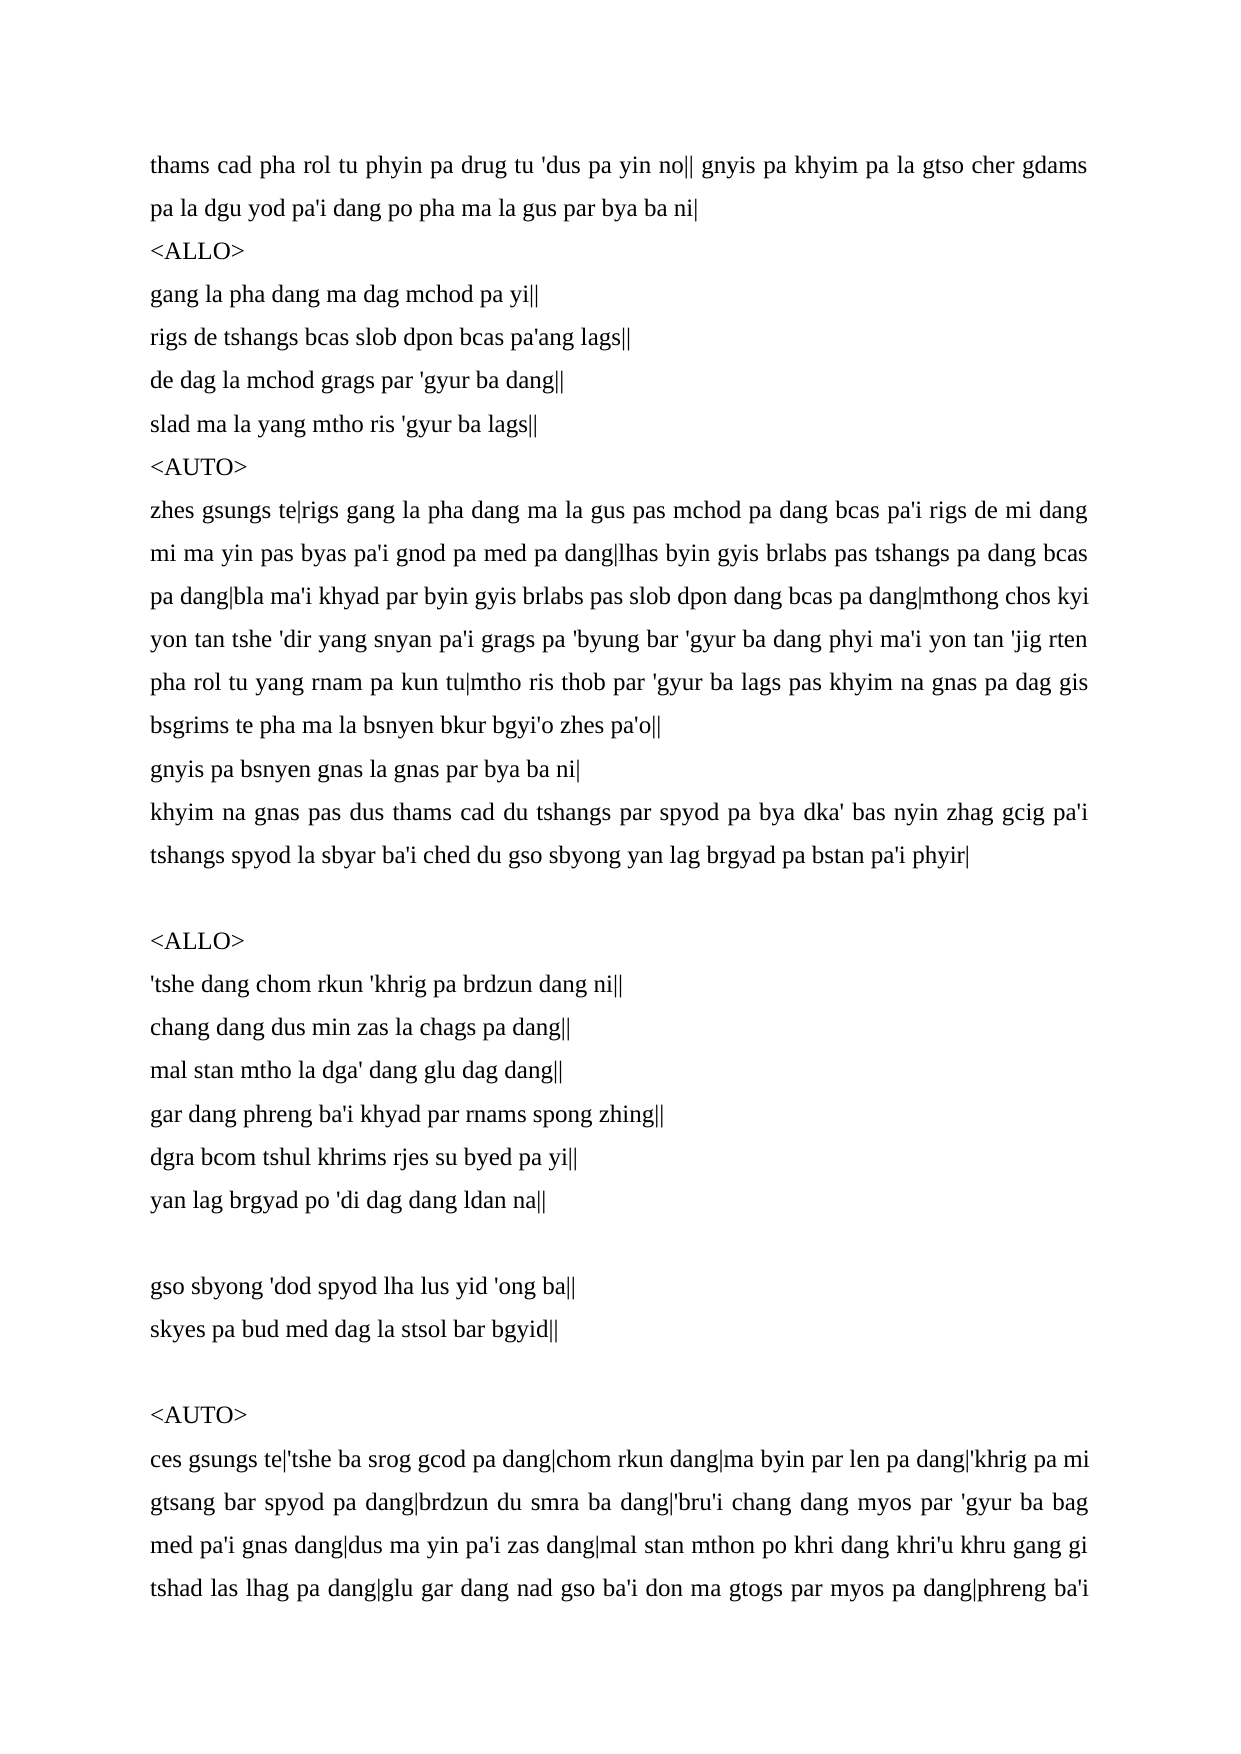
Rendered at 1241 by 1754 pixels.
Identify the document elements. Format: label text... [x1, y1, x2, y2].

text 'tshe dang chom rkun 'khrig pa brdzun dang ni|| [150, 969, 1090, 998]
text thams cad pha rol tu phyin pa drug tu 'dus pa yin no|| gnyis pa khyim pa la gtso cher gdams pa la dgu yod pa'i dang po pha ma la gus par bya ba ni| [150, 150, 1090, 222]
text dgra bcom tshul khrims rjes su byed pa yi|| [150, 1142, 1090, 1171]
text rigs de tshangs bcas slob dpon bcas pa'ang lags|| [150, 322, 1090, 351]
text <AUTO> [150, 1401, 1090, 1429]
text ces gsungs te|'tshe ba srog gcod pa dang|chom rkun dang|ma byin par len pa dang|'khrig pa mi gtsang bar spyod pa dang|brdzun du smra ba dang|'bru'i chang dang myos par 'gyur ba bag med pa'i gnas dang|dus ma yin pa'i zas dang|mal stan mthon po khri dang khri'u khru gang gi tshad las lhag pa dang|glu gar dang nad gso ba'i don ma gtogs par myos pa dang|phreng ba'i [150, 1444, 1090, 1602]
text chang dang dus min zas la chags pa dang|| [150, 1012, 1090, 1041]
text slad ma la yang mtho ris 'gyur ba lags|| [150, 409, 1090, 437]
text gnyis pa bsnyen gnas la gnas par bya ba ni| [150, 754, 1090, 782]
text gso sbyong 'dod spyod lha lus yid 'ong ba|| [150, 1271, 1090, 1300]
text zhes gsungs te|rigs gang la pha dang ma la gus pas mchod pa dang bcas pa'i rigs de mi dang mi ma yin pas byas pa'i gnod pa med pa dang|lhas byin gyis brlabs pas tshangs pa dang bcas pa dang|bla ma'i khyad par byin gyis brlabs pas slob dpon dang bcas pa dang|mthong chos kyi yon tan tshe 'dir yang snyan pa'i grags pa 'byung bar 'gyur ba dang phyi ma'i yon tan 'jig rten pha rol tu yang rnam pa kun tu|mtho ris thob par 'gyur ba lags pas khyim na gnas pa dag gis bsgrims te pha ma la bsnyen bkur bgyi'o zhes pa'o|| [150, 495, 1090, 739]
text mal stan mtho la dga' dang glu dag dang|| [150, 1056, 1090, 1084]
text skyes pa bud med dag la stsol bar bgyid|| [150, 1314, 1090, 1343]
text gar dang phreng ba'i khyad par rnams spong zhing|| [150, 1099, 1090, 1127]
text gang la pha dang ma dag mchod pa yi|| [150, 279, 1090, 308]
text <AUTO> [150, 452, 1090, 481]
text <ALLO> [150, 926, 1090, 955]
text <ALLO> [150, 236, 1090, 265]
text yan lag brgyad po 'di dag dang ldan na|| [150, 1185, 1090, 1214]
text de dag la mchod grags par 'gyur ba dang|| [150, 366, 1090, 394]
text khyim na gnas pas dus thams cad du tshangs par spyod pa bya dka' bas nyin zhag gcig pa'i tshangs spyod la sbyar ba'i ched du gso sbyong yan lag brgyad pa bstan pa'i phyir| [150, 797, 1090, 869]
